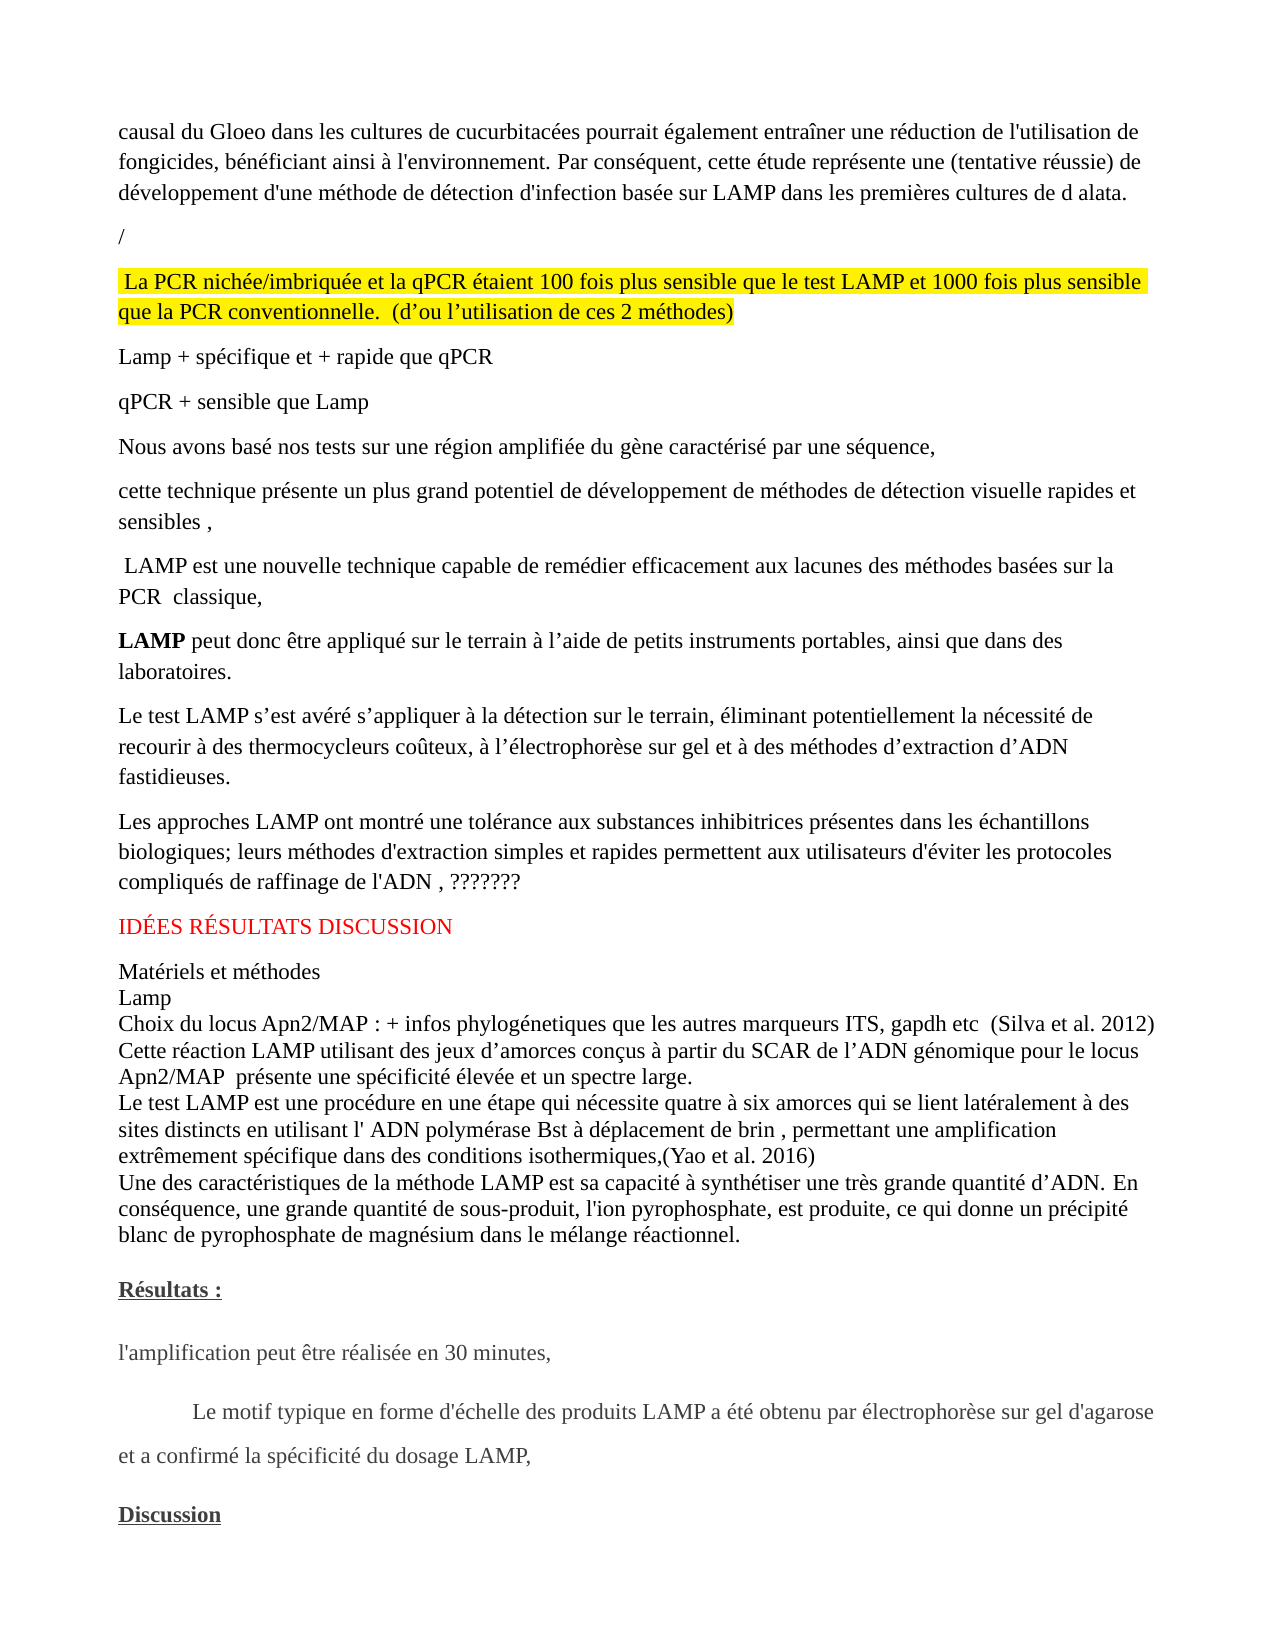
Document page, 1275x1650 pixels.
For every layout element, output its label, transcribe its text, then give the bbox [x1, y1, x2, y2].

text Résultats : [118, 1276, 1157, 1303]
text Une des caractéristiques de la méthode LAMP est sa capacité à synthétiser une très grande quantité d’ADN. En conséquence, une grande quantité de sous-produit, l'ion pyrophosphate, est produite, ce qui donne un précipité blanc de pyrophosphate de magnésium dans le mélange réactionnel. [118, 1168, 1157, 1248]
text Nous avons basé nos tests sur une région amplifiée du gène caractérisé par une séquence, [118, 433, 1157, 459]
text l'amplification peut être réalisée en 30 minutes, [118, 1321, 1157, 1365]
text Cette réaction LAMP utilisant des jeux d’amorces conçus à partir du SCAR de l’ADN génomique pour le locus Apn2/MAP présente une spécificité élevée et un spectre large. [118, 1037, 1157, 1089]
text Le test LAMP s’est avéré s’appliquer à la détection sur le terrain, éliminant potentiellement la nécessité de recourir à des thermocycleurs coûteux, à l’électrophorèse sur gel et à des méthodes d’extraction d’ADN fastidieuses. [118, 702, 1157, 789]
text causal du Gloeo dans les cultures de cucurbitacées pourrait également entraîner une réduction de l'utilisation de fongicides, bénéficiant ainsi à l'environnement. Par conséquent, cette étude représente une (tentative réussie) de développement d'une méthode de détection d'infection basée sur LAMP dans les premières cultures de d alata. [118, 118, 1157, 205]
text LAMP est une nouvelle technique capable de remédier efficacement aux lacunes des méthodes basées sur la PCR classique, [118, 552, 1157, 609]
text / [118, 223, 1157, 250]
text Lamp [118, 984, 1157, 1010]
text qPCR + sensible que Lamp [118, 388, 1157, 414]
text Les approches LAMP ont montré une tolérance aux substances inhibitrices présentes dans les échantillons biologiques; leurs méthodes d'extraction simples et rapides permettent aux utilisateurs d'éviter les protocoles compliqués de raffinage de l'ADN , ??????? [118, 808, 1157, 894]
text Discussion [118, 1484, 1157, 1527]
text Le test LAMP est une procédure en une étape qui nécessite quatre à six amorces qui se lient latéralement à des sites distincts en utilisant l' ADN polymérase Bst à déplacement de brin , permettant une amplification extrêmement spécifique dans des conditions isothermiques,(Yao et al. 2016) [118, 1089, 1157, 1168]
text IDÉES RÉSULTATS DISCUSSION [118, 913, 1157, 939]
text Lamp + spécifique et + rapide que qPCR [118, 343, 1157, 369]
text Matériels et méthodes [118, 958, 1157, 984]
text La PCR nichée/imbriquée et la qPCR étaient 100 fois plus sensible que le test LAMP et 1000 fois plus sensible que la PCR conventionnelle. (d’ou l’utilisation de ces 2 méthodes) [118, 268, 1157, 325]
text Choix du locus Apn2/MAP : + infos phylogénetiques que les autres marqueurs ITS, gapdh etc (Silva et al. 2012) [118, 1010, 1157, 1037]
text Le motif typique en forme d'échelle des produits LAMP a été obtenu par électrophorèse sur gel d'agarose et a confirmé la spécificité du dosage LAMP, [118, 1381, 1157, 1468]
text cette technique présente un plus grand potentiel de développement de méthodes de détection visuelle rapides et sensibles , [118, 477, 1157, 534]
text LAMP peut donc être appliqué sur le terrain à l’aide de petits instruments portables, ainsi que dans des laboratoires. [118, 627, 1157, 684]
